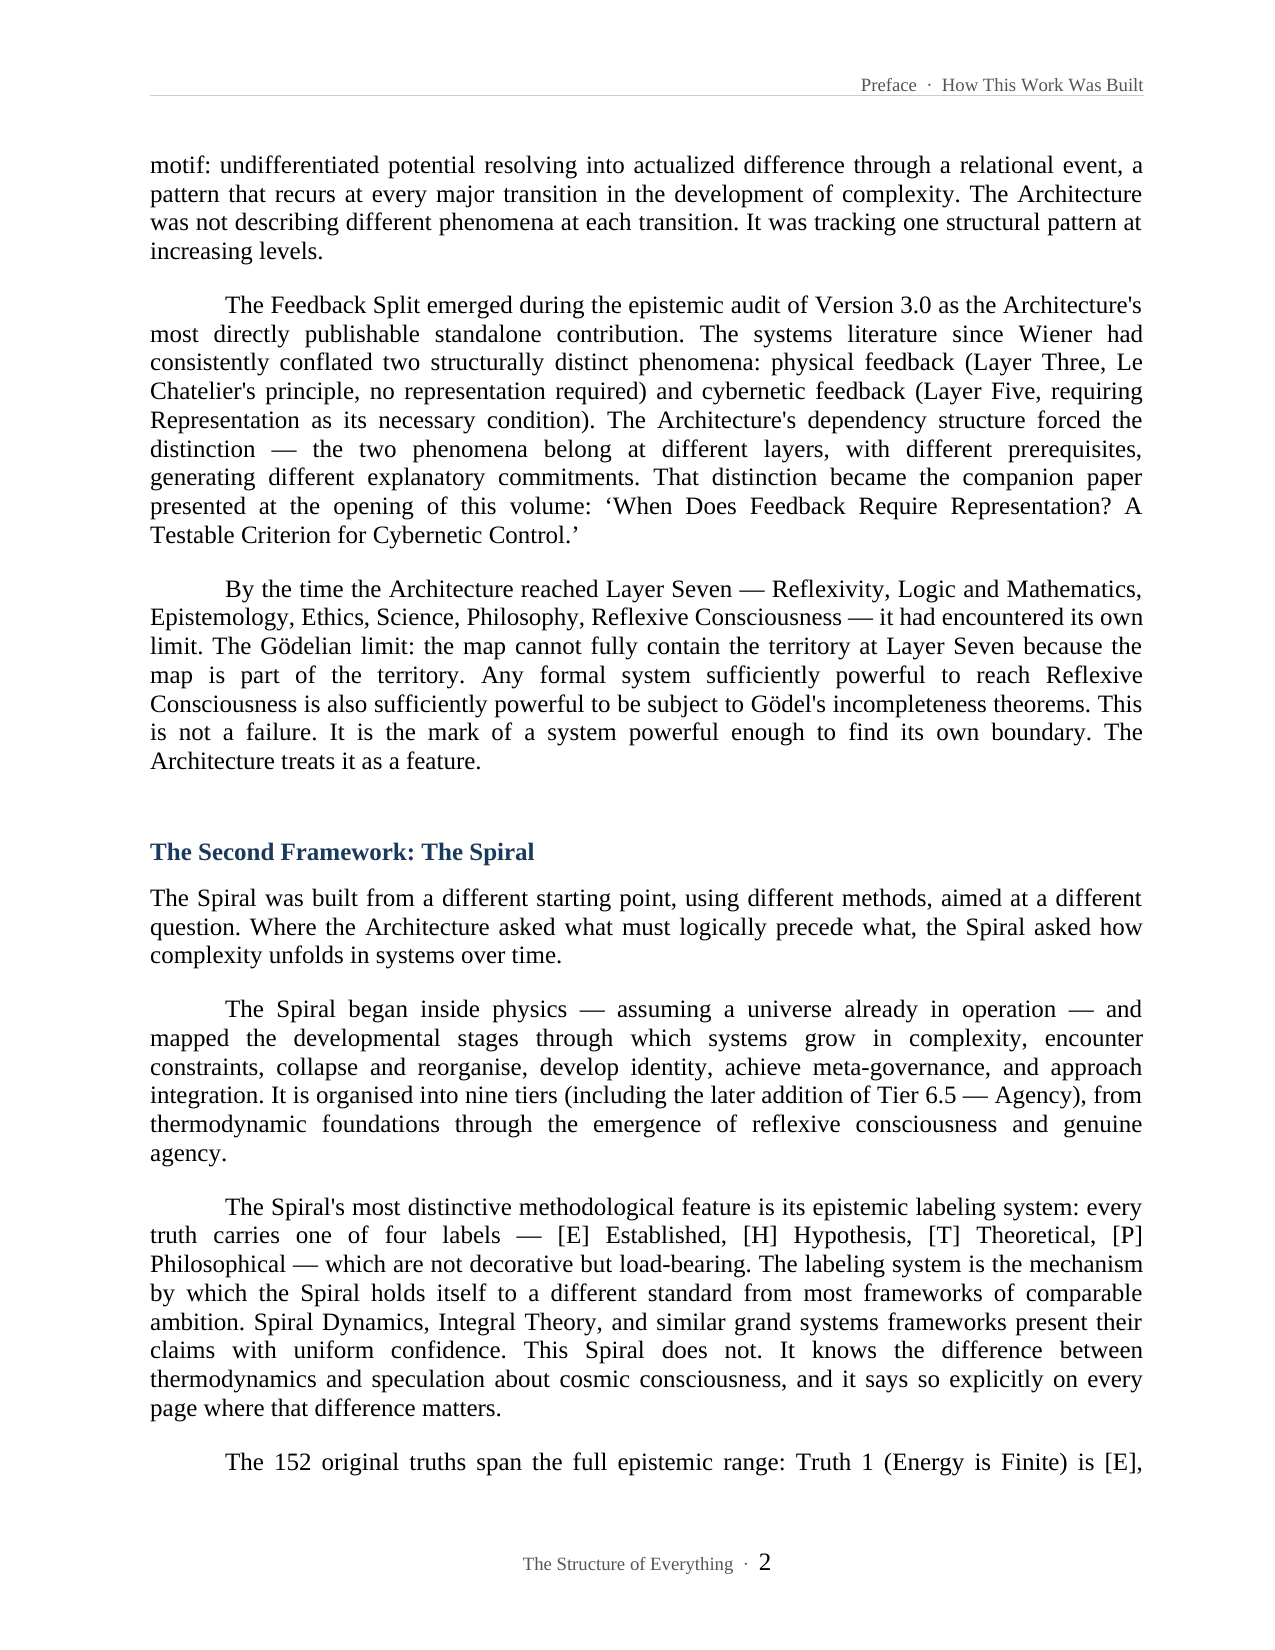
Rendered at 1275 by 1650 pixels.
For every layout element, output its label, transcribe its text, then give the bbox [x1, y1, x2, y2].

text The Spiral was built from a different starting point, using different methods, aimed at a different question. Where the Architecture asked what must logically precede what, the Spiral asked how complexity unfolds in systems over time. [150, 883, 1144, 969]
text The Feedback Split emerged during the epistemic audit of Version 3.0 as the Architecture's most directly publishable standalone contribution. The systems literature since Wiener had consistently conflated two structurally distinct phenomena: physical feedback (Layer Three, Le Chatelier's principle, no representation required) and cybernetic feedback (Layer Five, requiring Representation as its necessary condition). The Architecture's dependency structure forced the distinction — the two phenomena belong at different layers, with different prerequisites, generating different explanatory commitments. That distinction became the companion paper presented at the opening of this volume: ‘When Does Feedback Require Representation? A Testable Criterion for Cybernetic Control.’ [150, 290, 1144, 549]
text By the time the Architecture reached Layer Seven — Reflexivity, Logic and Mathematics, Epistemology, Ethics, Science, Philosophy, Reflexive Consciousness — it had encountered its own limit. The Gödelian limit: the map cannot fully contain the territory at Layer Seven because the map is part of the territory. Any formal system sufficiently powerful to reach Reflexive Consciousness is also sufficiently powerful to be subject to Gödel's incompleteness theorems. This is not a failure. It is the mark of a system powerful enough to find its own boundary. The Architecture treats it as a feature. [150, 574, 1144, 775]
text The 152 original truths span the full epistemic range: Truth 1 (Energy is Finite) is [E], [150, 1447, 1144, 1475]
text The Spiral began inside physics — assuming a universe already in operation — and mapped the developmental stages through which systems grow in complexity, encounter constraints, collapse and reorganise, develop identity, achieve meta-governance, and approach integration. It is organised into nine tiers (including the later addition of Tier 6.5 — Agency), from thermodynamic foundations through the emergence of reflexive consciousness and genuine agency. [150, 994, 1144, 1167]
text motif: undifferentiated potential resolving into actualized difference through a relational event, a pattern that recurs at every major transition in the development of complexity. The Architecture was not describing different phenomena at each transition. It was tracking one structural pattern at increasing levels. [150, 150, 1144, 265]
subtitle The Second Framework: The Spiral [150, 837, 1144, 866]
text The Spiral's most distinctive methodological feature is its epistemic labeling system: every truth carries one of four labels — [E] Established, [H] Hypothesis, [T] Theoretical, [P] Philosophical — which are not decorative but load-bearing. The labeling system is the mechanism by which the Spiral holds itself to a different standard from most frameworks of comparable ambition. Spiral Dynamics, Integral Theory, and similar grand systems frameworks present their claims with uniform confidence. This Spiral does not. It knows the difference between thermodynamics and speculation about cosmic consciousness, and it says so explicitly on every page where that difference matters. [150, 1192, 1144, 1422]
